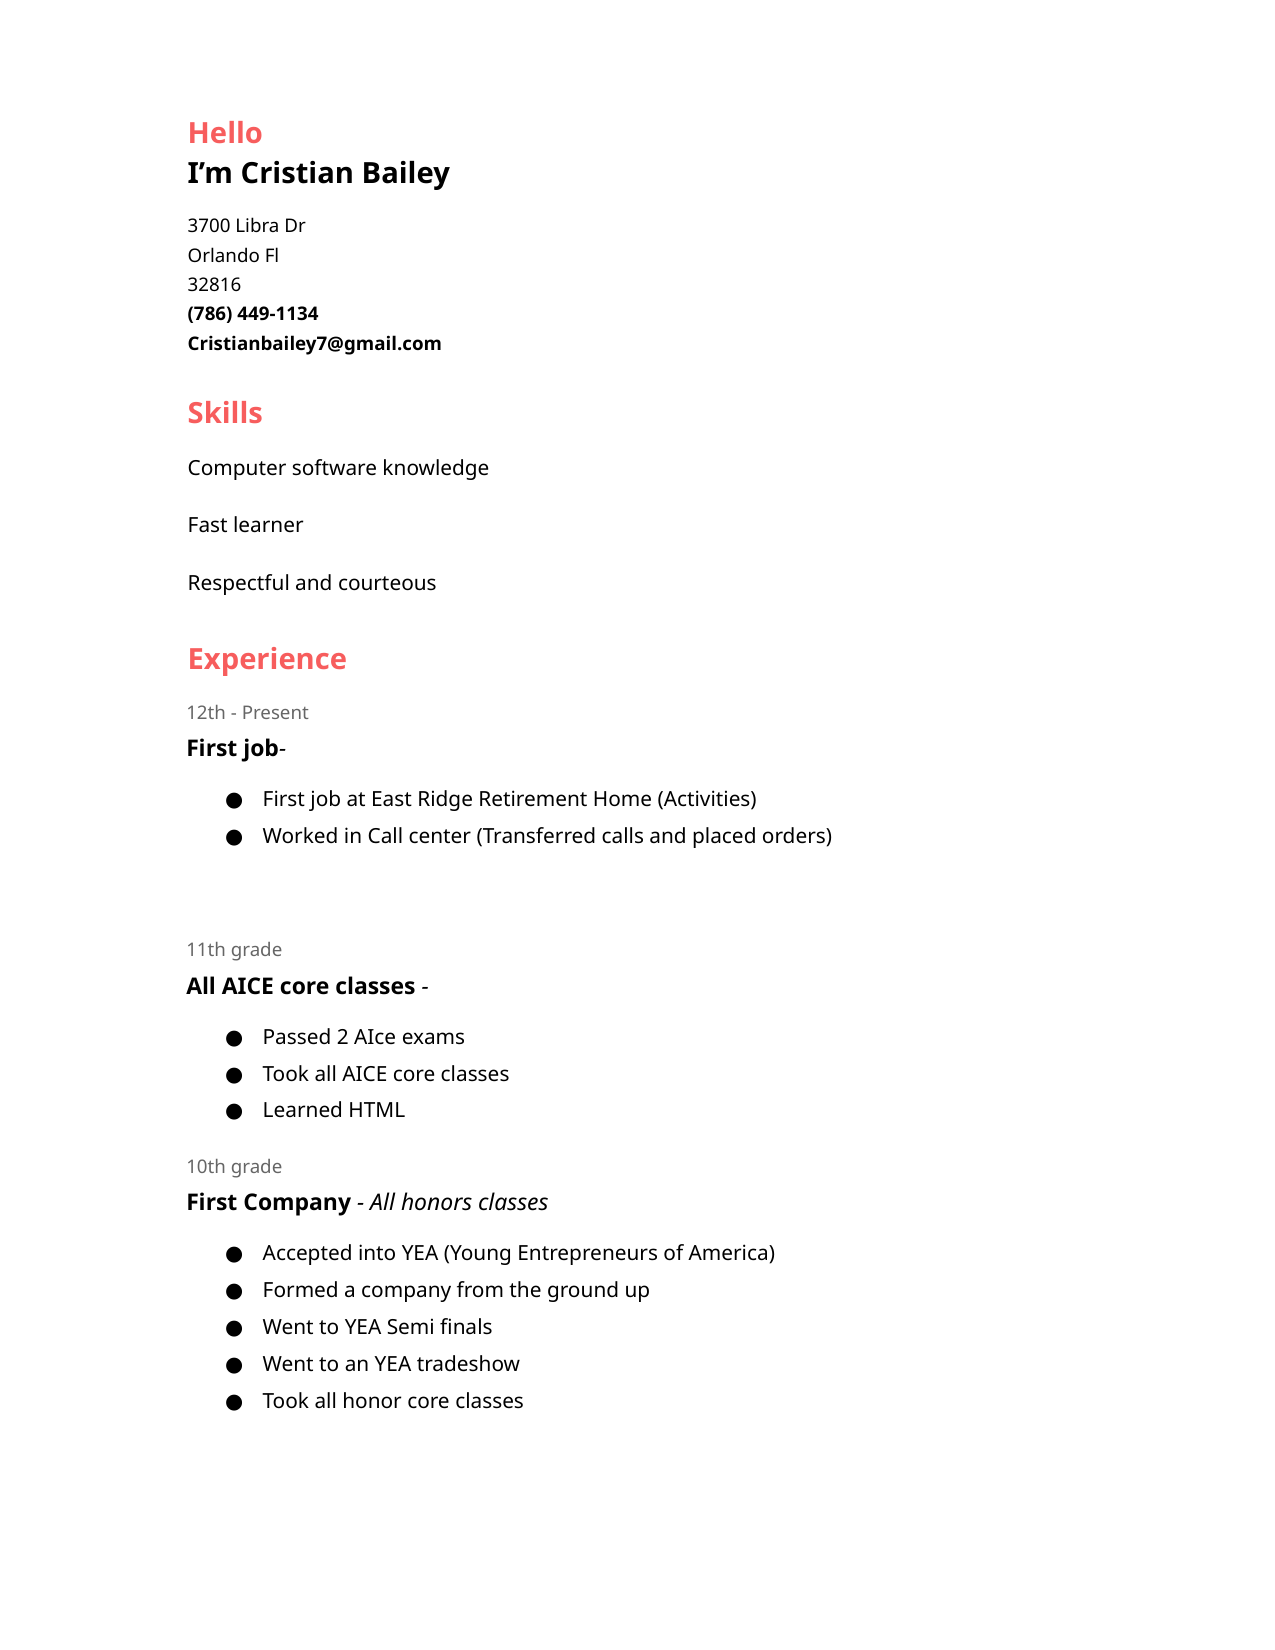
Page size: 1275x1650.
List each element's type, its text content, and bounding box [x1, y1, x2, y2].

text Cristianbailey7@gmail.com [187, 330, 1087, 355]
text Respectful and courteous [187, 568, 1087, 597]
subtitle First Company - All honors classes [186, 1186, 1091, 1218]
subtitle Skills [187, 392, 1091, 432]
list Took all honor core classes [225, 1386, 1091, 1414]
subtitle 10th grade [186, 1153, 1091, 1179]
text 32816 [187, 271, 1087, 297]
subtitle First job- [186, 732, 1091, 763]
text (786) 449-1134 [187, 301, 1087, 326]
list Worked in Call center (Transferred calls and placed orders) [225, 821, 1091, 849]
text Fast learner [187, 511, 1087, 539]
subtitle 11th grade [186, 937, 1091, 962]
list Went to YEA Semi finals [225, 1312, 1091, 1341]
list Passed 2 AIce exams [225, 1022, 1091, 1050]
subtitle 12th - Present [186, 699, 1091, 724]
list Accepted into YEA (Young Entrepreneurs of America) [225, 1238, 1091, 1267]
subtitle All AICE core classes - [186, 970, 1091, 1001]
list Formed a company from the ground up [225, 1275, 1091, 1304]
list Learned HTML [225, 1096, 1091, 1124]
list Went to an YEA tradeshow [225, 1349, 1091, 1377]
list First job at East Ridge Retirement Home (Activities) [225, 784, 1091, 813]
list Took all AICE core classes [225, 1059, 1091, 1087]
title Hello [187, 112, 1089, 152]
text Computer software knowledge [187, 453, 1087, 481]
subtitle Experience [187, 638, 1091, 678]
title I’m Cristian Bailey [187, 152, 1089, 192]
text 3700 Libra Dr [187, 213, 1087, 238]
text Orlando Fl [187, 242, 1087, 267]
